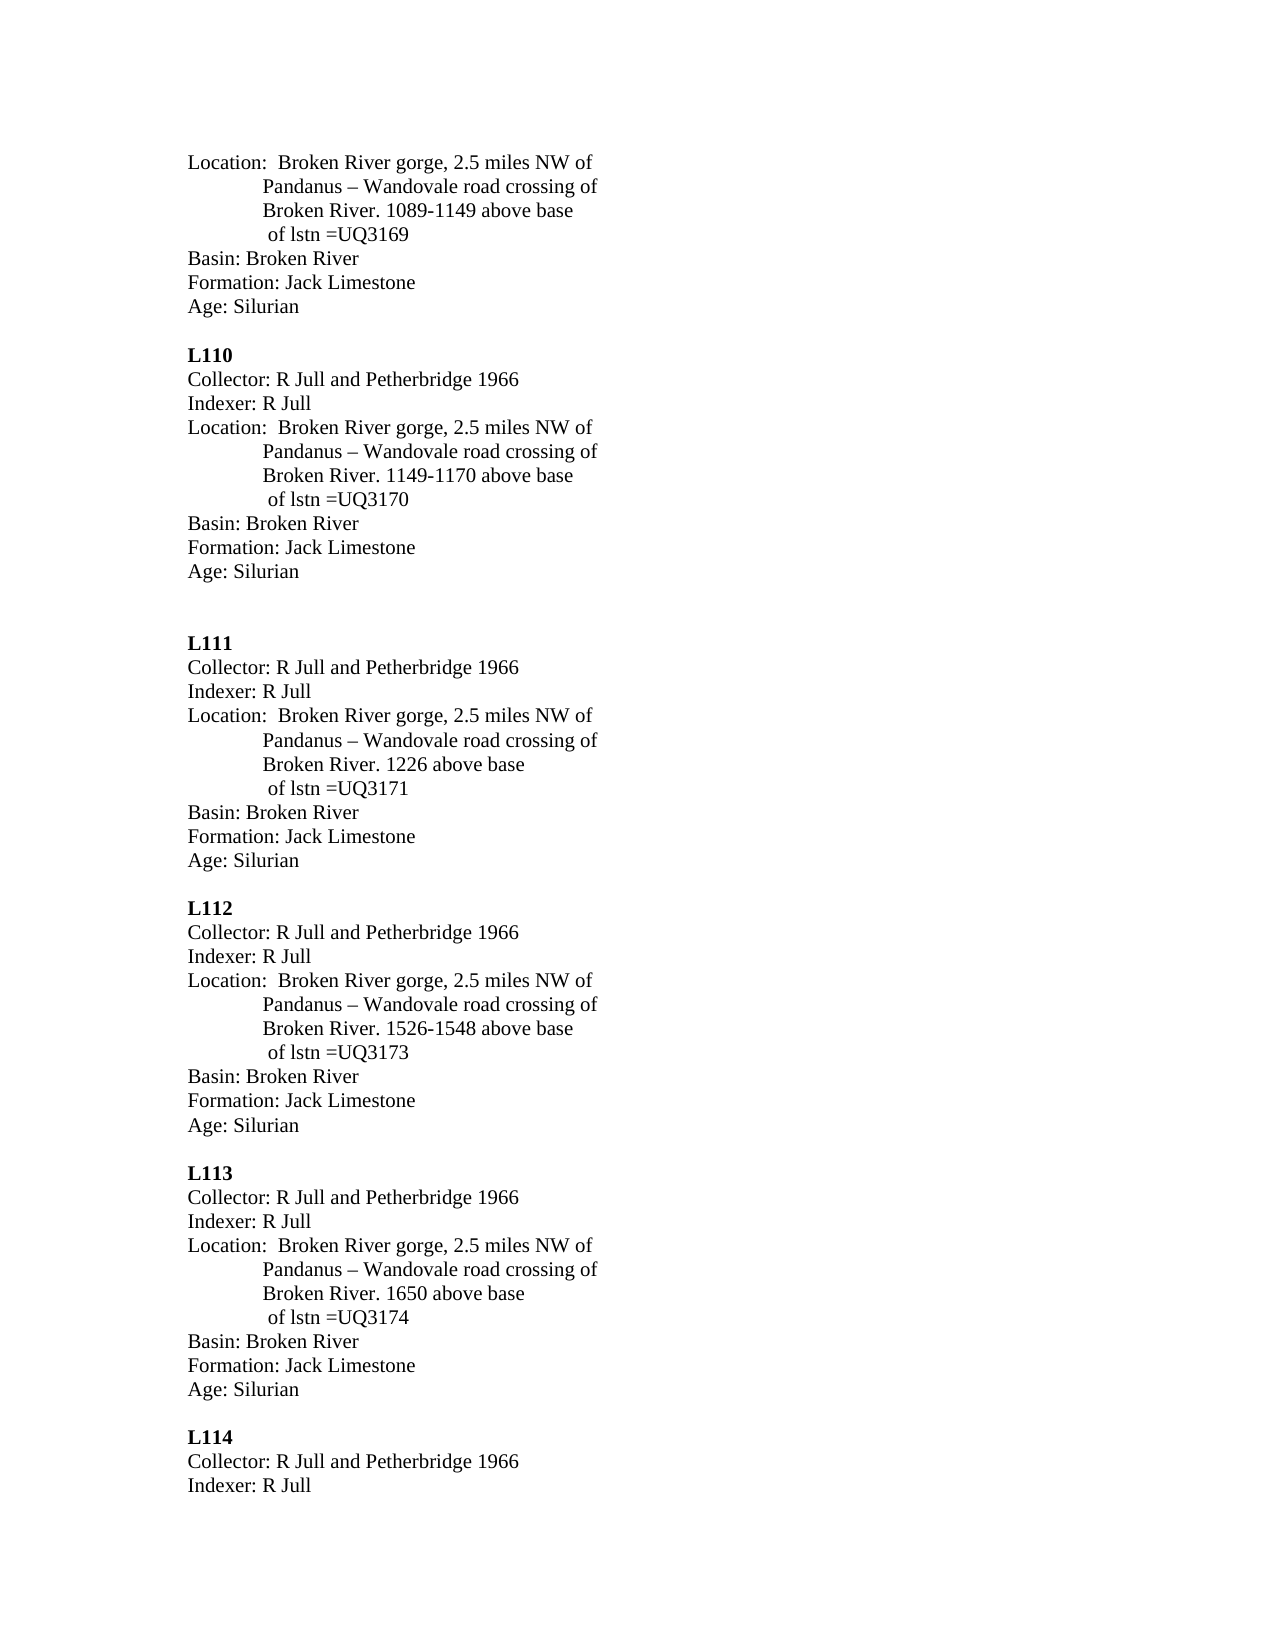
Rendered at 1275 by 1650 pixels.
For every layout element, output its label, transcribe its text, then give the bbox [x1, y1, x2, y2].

text Location: Broken River gorge, 2.5 miles NW of [187, 1233, 1087, 1257]
text Basin: Broken River [187, 511, 1087, 535]
text Formation: Jack Limestone [187, 1353, 1087, 1377]
text of lstn =UQ3174 [187, 1305, 1087, 1329]
text L112 [187, 896, 1087, 920]
text Age: Silurian [187, 1112, 1087, 1137]
text Indexer: R Jull [187, 391, 1087, 415]
text Location: Broken River gorge, 2.5 miles NW of [187, 968, 1087, 992]
text Location: Broken River gorge, 2.5 miles NW of [187, 150, 1087, 174]
text L114 [187, 1425, 1087, 1449]
text Pandanus – Wandovale road crossing of [187, 992, 1087, 1016]
text Basin: Broken River [187, 800, 1087, 824]
text of lstn =UQ3173 [187, 1040, 1087, 1064]
text Collector: R Jull and Petherbridge 1966 [187, 655, 1087, 679]
text Pandanus – Wandovale road crossing of [187, 174, 1087, 198]
text of lstn =UQ3171 [187, 776, 1087, 800]
text Formation: Jack Limestone [187, 1088, 1087, 1112]
text Age: Silurian [187, 559, 1087, 583]
text Formation: Jack Limestone [187, 535, 1087, 559]
text Basin: Broken River [187, 246, 1087, 270]
text Collector: R Jull and Petherbridge 1966 [187, 1449, 1087, 1473]
text Pandanus – Wandovale road crossing of [187, 1257, 1087, 1281]
text Age: Silurian [187, 1377, 1087, 1401]
text Location: Broken River gorge, 2.5 miles NW of [187, 415, 1087, 439]
text Formation: Jack Limestone [187, 270, 1087, 294]
text Broken River. 1526-1548 above base [187, 1016, 1087, 1040]
text Collector: R Jull and Petherbridge 1966 [187, 367, 1087, 391]
text Age: Silurian [187, 848, 1087, 872]
text Collector: R Jull and Petherbridge 1966 [187, 1185, 1087, 1209]
text Indexer: R Jull [187, 1209, 1087, 1233]
text Basin: Broken River [187, 1329, 1087, 1353]
text Pandanus – Wandovale road crossing of [187, 439, 1087, 463]
text of lstn =UQ3170 [187, 487, 1087, 511]
text Broken River. 1149-1170 above base [187, 463, 1087, 487]
text Collector: R Jull and Petherbridge 1966 [187, 920, 1087, 944]
text Age: Silurian [187, 294, 1087, 318]
text Indexer: R Jull [187, 1473, 1087, 1497]
text Pandanus – Wandovale road crossing of [187, 727, 1087, 752]
text Formation: Jack Limestone [187, 824, 1087, 848]
text Location: Broken River gorge, 2.5 miles NW of [187, 703, 1087, 727]
text Basin: Broken River [187, 1064, 1087, 1088]
text Broken River. 1226 above base [187, 752, 1087, 776]
text L110 [187, 342, 1087, 367]
text Indexer: R Jull [187, 679, 1087, 703]
text L111 [187, 631, 1087, 655]
text of lstn =UQ3169 [187, 222, 1087, 246]
text L113 [187, 1161, 1087, 1185]
text Indexer: R Jull [187, 944, 1087, 968]
text Broken River. 1650 above base [187, 1281, 1087, 1305]
text Broken River. 1089-1149 above base [187, 198, 1087, 222]
